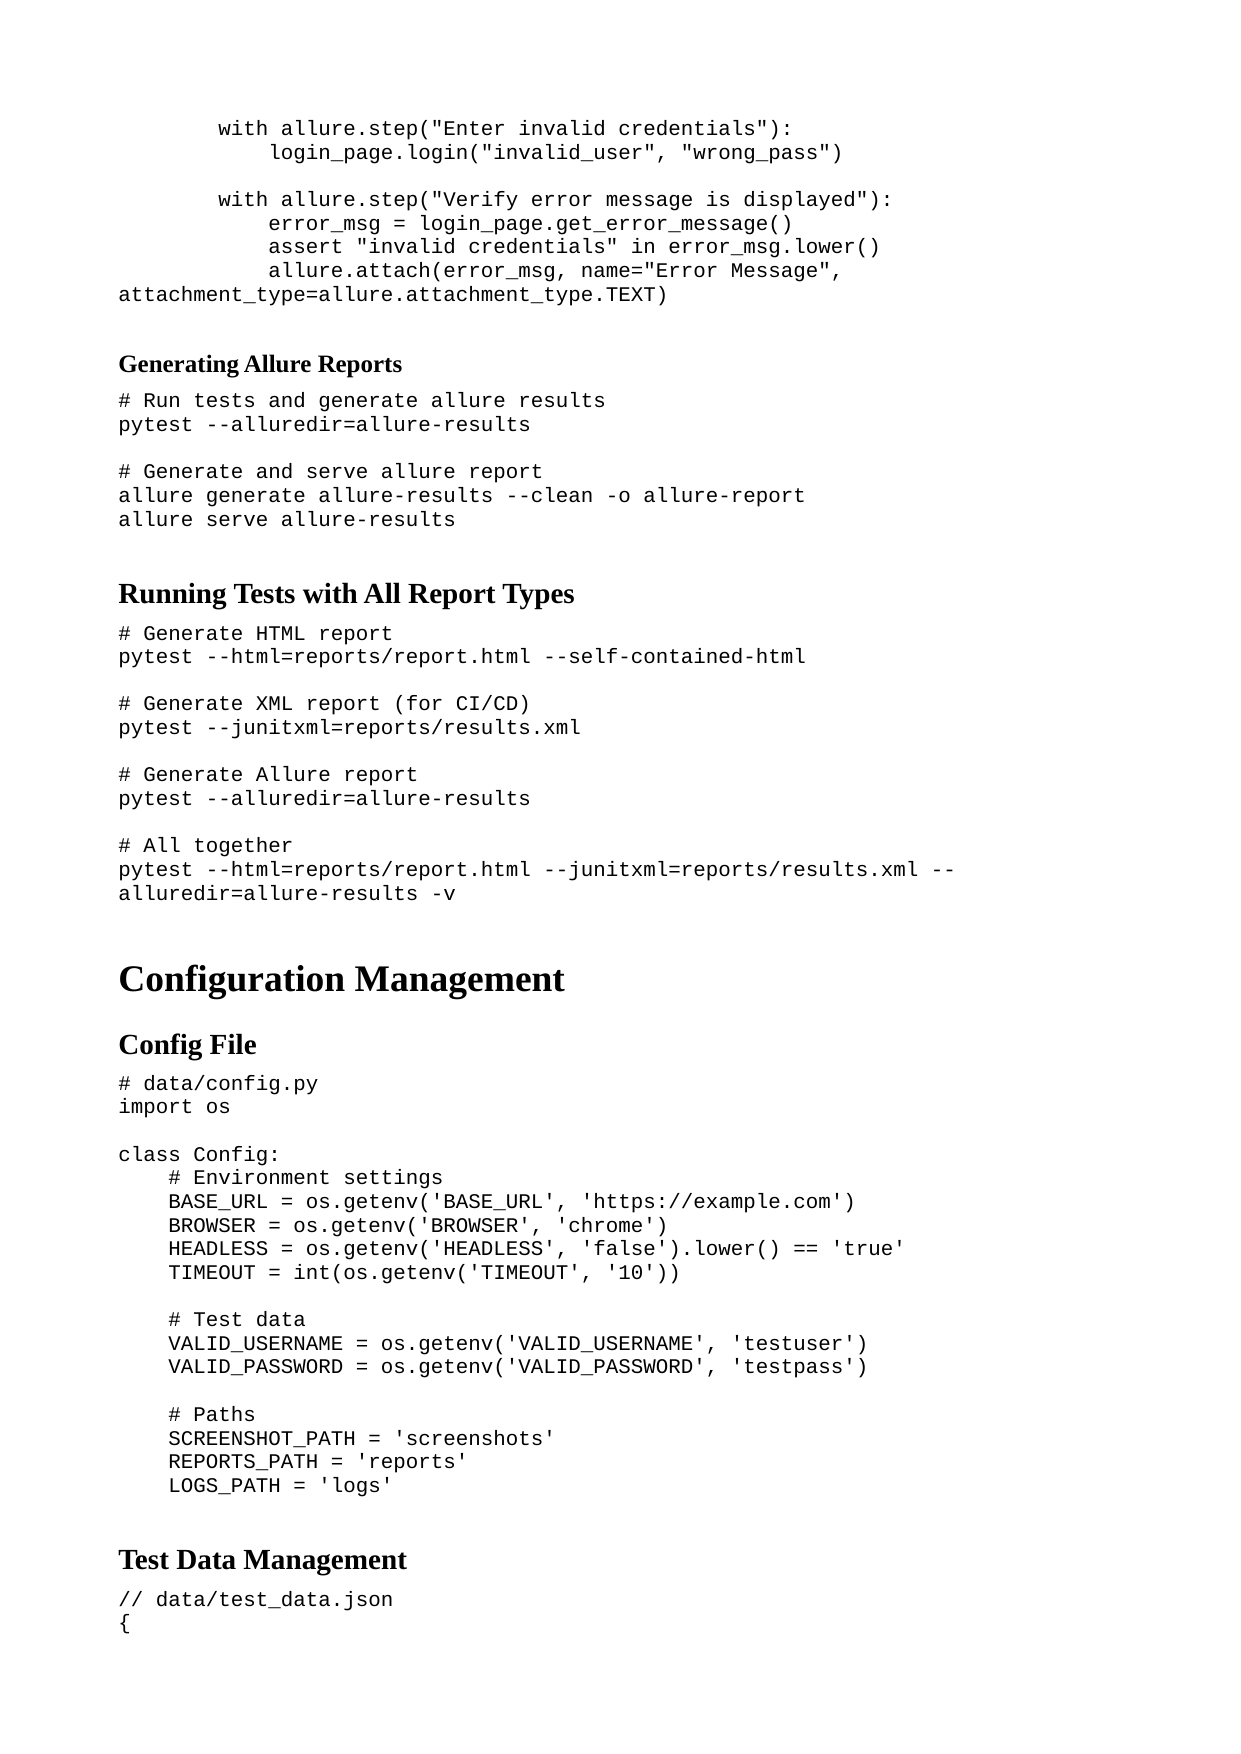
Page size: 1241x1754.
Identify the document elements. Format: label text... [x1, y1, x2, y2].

text with allure.step("Enter invalid credentials"): [118, 118, 1122, 142]
text # All together [118, 835, 1122, 859]
text class Config: [118, 1144, 1122, 1167]
text error_msg = login_page.get_error_message() [118, 213, 1122, 236]
text # Environment settings [118, 1167, 1122, 1191]
text HEADLESS = os.getenv('HEADLESS', 'false').lower() == 'true' [118, 1238, 1122, 1262]
text pytest --html=reports/report.html --junitxml=reports/results.xml --alluredir=allure-results -v [118, 859, 1122, 906]
text # Generate XML report (for CI/CD) [118, 693, 1122, 717]
subtitle Config File [118, 1027, 1122, 1060]
text login_page.login("invalid_user", "wrong_pass") [118, 142, 1122, 165]
text allure serve allure-results [118, 509, 1122, 532]
text REPORTS_PATH = 'reports' [118, 1451, 1122, 1475]
subtitle Test Data Management [118, 1542, 1122, 1576]
text import os [118, 1096, 1122, 1120]
text pytest --alluredir=allure-results [118, 788, 1122, 812]
text # Test data [118, 1309, 1122, 1333]
text VALID_USERNAME = os.getenv('VALID_USERNAME', 'testuser') [118, 1333, 1122, 1357]
text with allure.step("Verify error message is displayed"): [118, 189, 1122, 213]
text SCREENSHOT_PATH = 'screenshots' [118, 1427, 1122, 1451]
text BASE_URL = os.getenv('BASE_URL', 'https://example.com') [118, 1191, 1122, 1215]
text allure.attach(error_msg, name="Error Message", attachment_type=allure.attachment_type.TEXT) [118, 260, 1122, 307]
text # Generate and serve allure report [118, 461, 1122, 485]
text TIMEOUT = int(os.getenv('TIMEOUT', '10')) [118, 1262, 1122, 1286]
text // data/test_data.json [118, 1588, 1122, 1612]
text pytest --alluredir=allure-results [118, 414, 1122, 438]
text # data/config.py [118, 1073, 1122, 1096]
subtitle Configuration Management [118, 957, 1122, 1000]
text allure generate allure-results --clean -o allure-report [118, 485, 1122, 509]
text LOGS_PATH = 'logs' [118, 1475, 1122, 1498]
text # Run tests and generate allure results [118, 391, 1122, 414]
text VALID_PASSWORD = os.getenv('VALID_PASSWORD', 'testpass') [118, 1357, 1122, 1380]
text # Generate HTML report [118, 622, 1122, 646]
text pytest --html=reports/report.html --self-contained-html [118, 646, 1122, 670]
text # Paths [118, 1404, 1122, 1427]
text { [118, 1612, 1122, 1636]
subtitle Running Tests with All Report Types [118, 576, 1122, 610]
text # Generate Allure report [118, 764, 1122, 788]
text BROWSER = os.getenv('BROWSER', 'chrome') [118, 1215, 1122, 1238]
text assert "invalid credentials" in error_msg.lower() [118, 236, 1122, 260]
text pytest --junitxml=reports/results.xml [118, 717, 1122, 741]
subtitle Generating Allure Reports [118, 349, 1122, 378]
